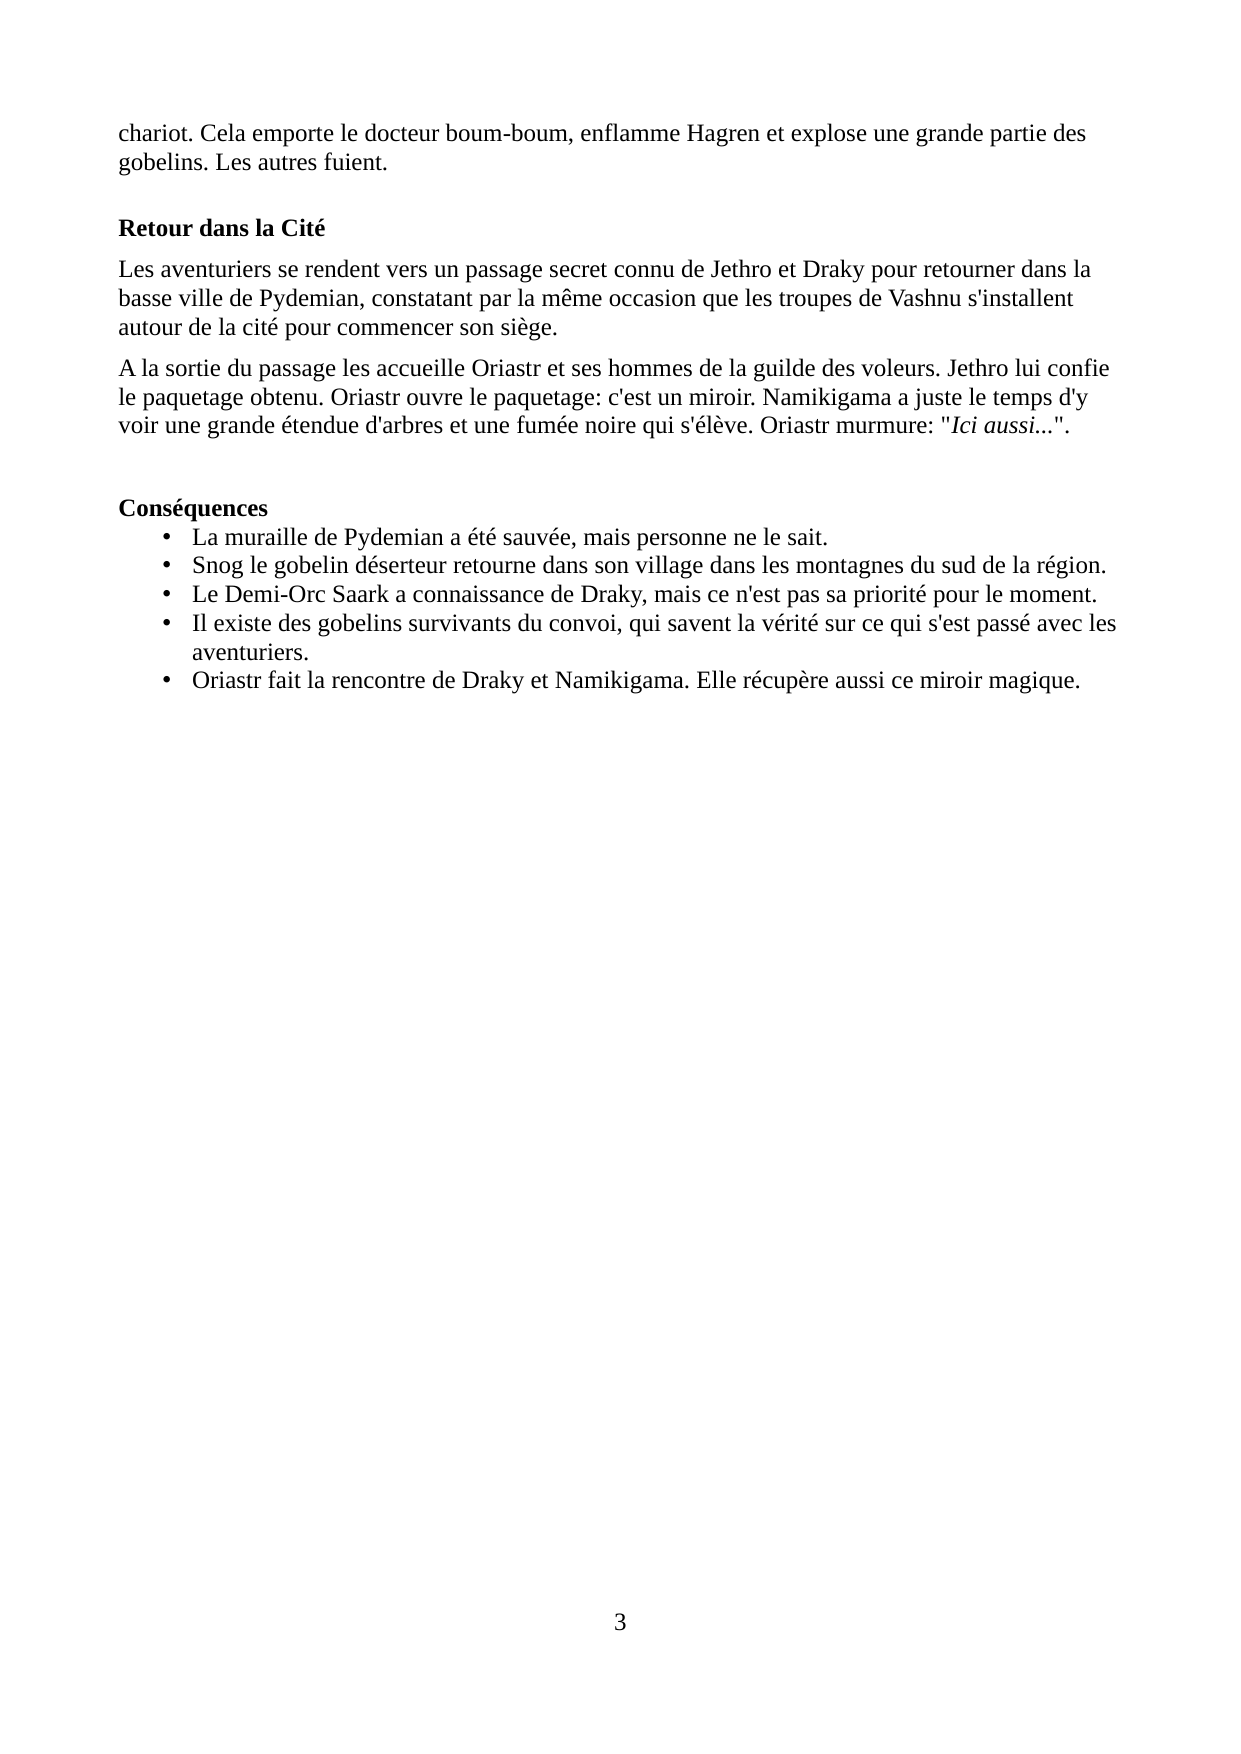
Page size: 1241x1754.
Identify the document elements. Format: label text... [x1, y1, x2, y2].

text Les aventuriers se rendent vers un passage secret connu de Jethro et Draky pour retourner dans la basse ville de Pydemian, constatant par la même occasion que les troupes de Vashnu s'installent autour de la cité pour commencer son siège. [118, 254, 1122, 341]
text chariot. Cela emporte le docteur boum-boum, enflamme Hagren et explose une grande partie des gobelins. Les autres fuient. [118, 118, 1122, 176]
list Snog le gobelin déserteur retourne dans son village dans les montagnes du sud de la région. [162, 551, 1122, 579]
text A la sortie du passage les accueille Oriastr et ses hommes de la guilde des voleurs. Jethro lui confie le paquetage obtenu. Oriastr ouvre le paquetage: c'est un miroir. Namikigama a juste le temps d'y voir une grande étendue d'arbres et une fumée noire qui s'élève. Oriastr murmure: "Ici aussi...". [118, 353, 1122, 439]
list Le Demi-Orc Saark a connaissance de Draky, mais ce n'est pas sa priorité pour le moment. [162, 579, 1122, 608]
list La muraille de Pydemian a été sauvée, mais personne ne le sait. [162, 522, 1122, 551]
list Oriastr fait la rencontre de Draky et Namikigama. Elle récupère aussi ce miroir magique. [162, 666, 1122, 694]
subtitle Retour dans la Cité [118, 213, 1122, 242]
list Il existe des gobelins survivants du convoi, qui savent la vérité sur ce qui s'est passé avec les aventuriers. [162, 608, 1122, 666]
text Conséquences [118, 493, 1122, 522]
